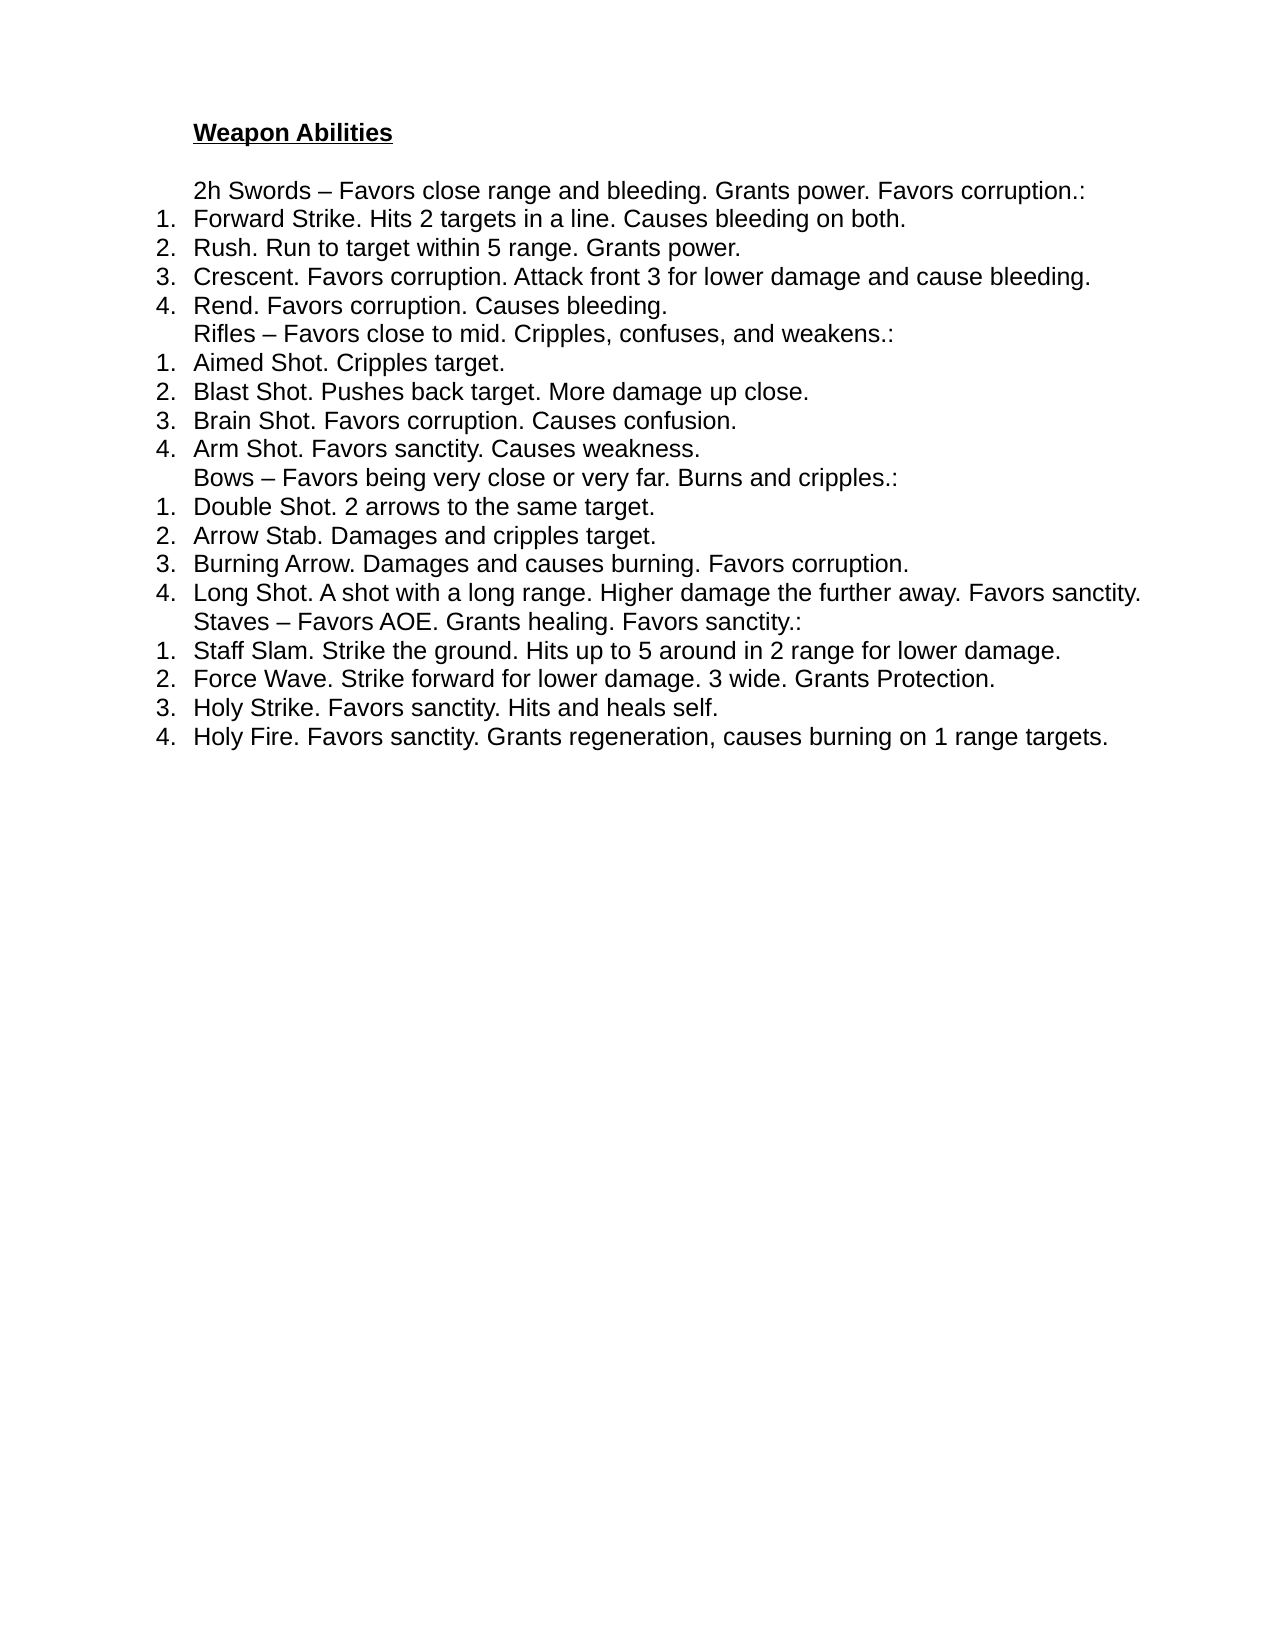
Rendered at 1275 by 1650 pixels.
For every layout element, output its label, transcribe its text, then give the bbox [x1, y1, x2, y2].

list Staff Slam. Strike the ground. Hits up to 5 around in 2 range for lower damage. [156, 636, 1157, 664]
list Forward Strike. Hits 2 targets in a line. Causes bleeding on both. [156, 204, 1157, 233]
list Arrow Stab. Damages and cripples target. [156, 521, 1157, 549]
list Holy Strike. Favors sanctity. Hits and heals self. [156, 693, 1157, 722]
list Holy Fire. Favors sanctity. Grants regeneration, causes burning on 1 range targets. [156, 722, 1157, 751]
list Rend. Favors corruption. Causes bleeding. [156, 291, 1157, 319]
list Arm Shot. Favors sanctity. Causes weakness. [156, 434, 1157, 463]
text Bows – Favors being very close or very far. Burns and cripples.: [118, 463, 1157, 492]
list Long Shot. A shot with a long range. Higher damage the further away. Favors sanctity. [156, 578, 1157, 607]
list Crescent. Favors corruption. Attack front 3 for lower damage and cause bleeding. [156, 262, 1157, 291]
list Force Wave. Strike forward for lower damage. 3 wide. Grants Protection. [156, 664, 1157, 693]
list Blast Shot. Pushes back target. More damage up close. [156, 377, 1157, 406]
list Brain Shot. Favors corruption. Causes confusion. [156, 406, 1157, 434]
text 2h Swords – Favors close range and bleeding. Grants power. Favors corruption.: [118, 176, 1157, 204]
list Aimed Shot. Cripples target. [156, 348, 1157, 377]
list Burning Arrow. Damages and causes burning. Favors corruption. [156, 549, 1157, 578]
text Staves – Favors AOE. Grants healing. Favors sanctity.: [118, 607, 1157, 636]
list Rush. Run to target within 5 range. Grants power. [156, 233, 1157, 262]
list Double Shot. 2 arrows to the same target. [156, 492, 1157, 521]
text Weapon Abilities [118, 118, 1157, 147]
text Rifles – Favors close to mid. Cripples, confuses, and weakens.: [118, 319, 1157, 348]
